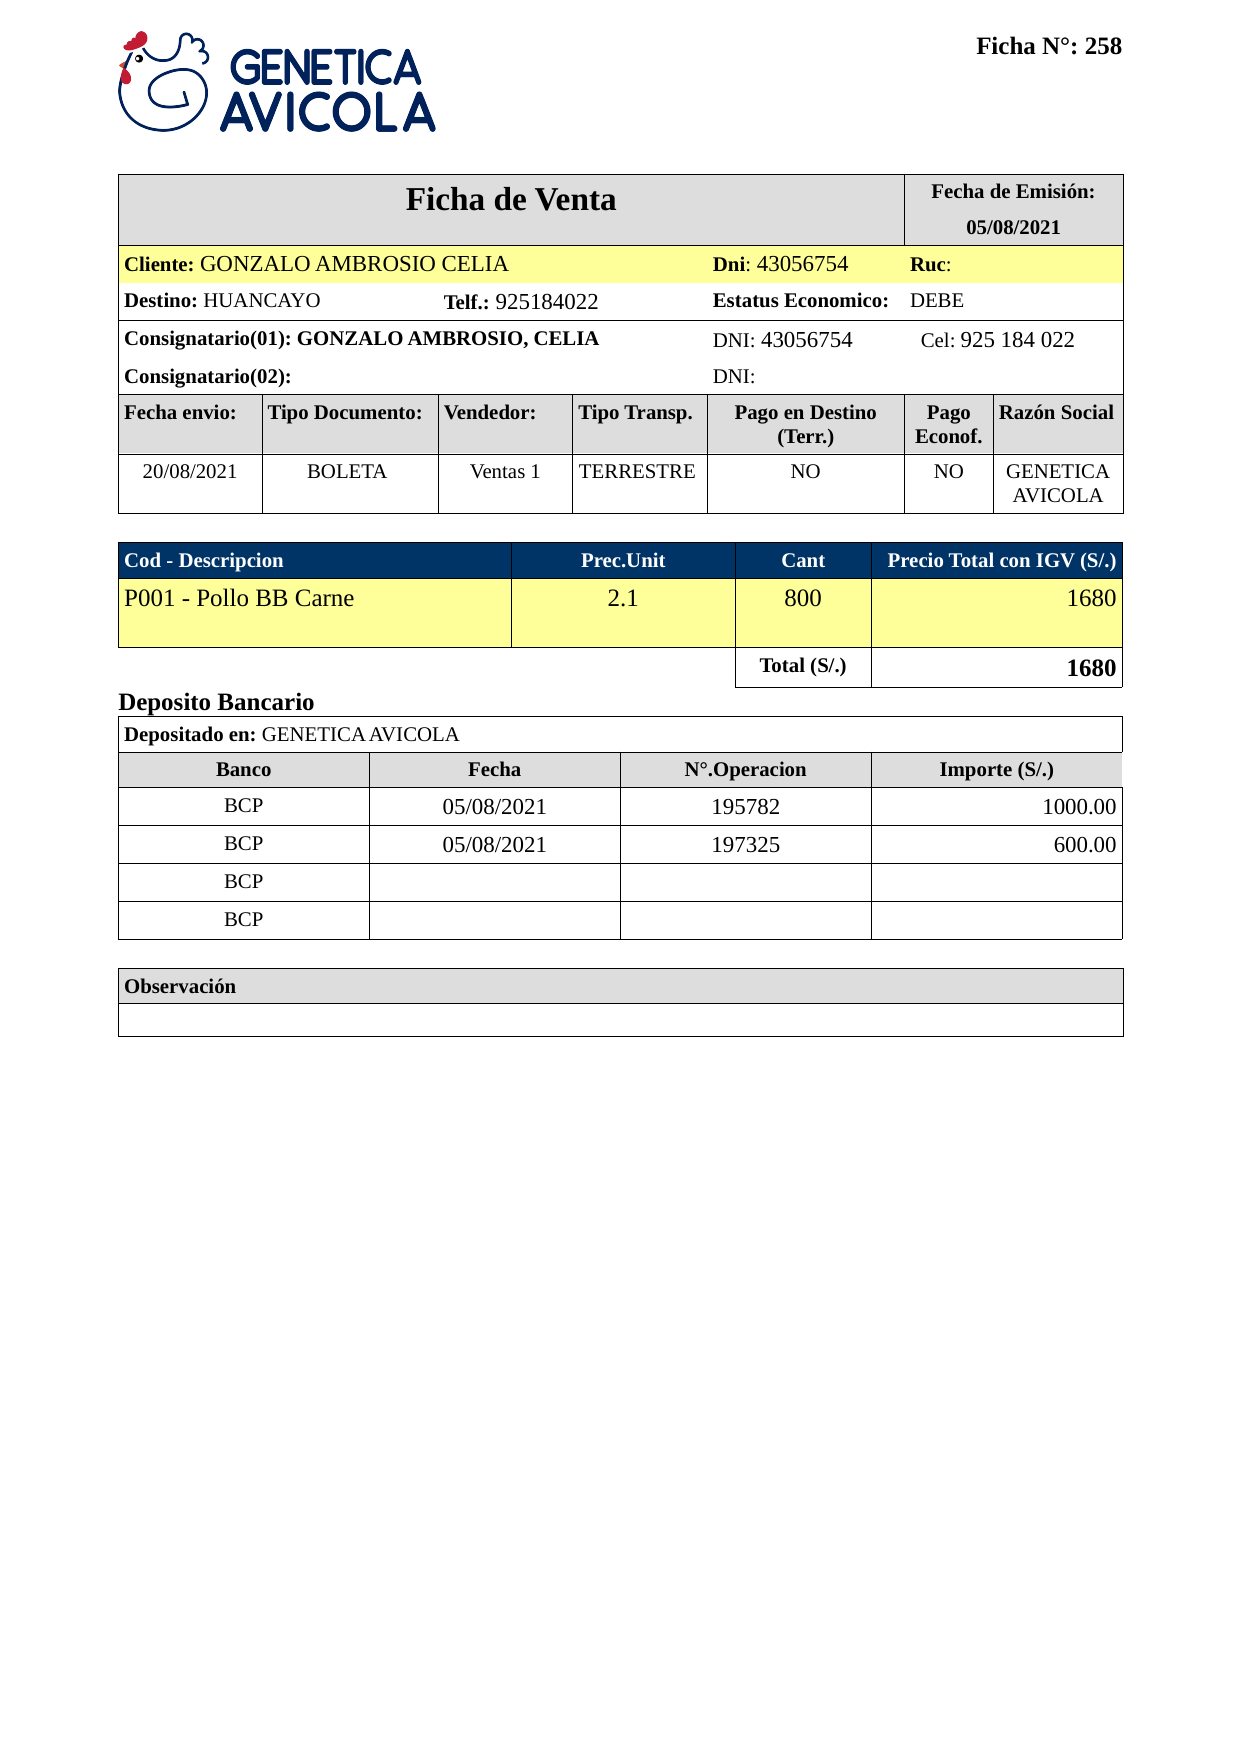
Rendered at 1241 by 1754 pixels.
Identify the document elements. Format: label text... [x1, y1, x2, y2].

table_cell 05/08/2021 [370, 788, 620, 825]
table_cell Tipo Documento: [263, 395, 438, 453]
table_cell 800 [736, 579, 871, 647]
table_cell TERRESTRE [573, 455, 707, 513]
table_header Cant [736, 543, 871, 578]
table_cell Razón Social [994, 395, 1123, 453]
table_cell 2.1 [512, 579, 735, 647]
table_cell DNI: [707, 358, 1123, 394]
table_cell 1680 [872, 648, 1122, 687]
table_cell 1680 [872, 579, 1122, 647]
table_cell [370, 902, 620, 939]
table_header Ficha de Venta [119, 175, 904, 245]
table_cell [370, 864, 620, 901]
table_cell 05/08/2021 [905, 209, 1123, 245]
table_cell Ruc: [904, 246, 1123, 283]
table_cell NO [708, 455, 904, 513]
table_cell Total (S/.) [736, 648, 871, 687]
table_cell Pago en Destino (Terr.) [708, 395, 904, 453]
table_cell Vendedor: [439, 395, 572, 453]
table_cell Cliente: GONZALO AMBROSIO CELIA [119, 246, 707, 283]
text Deposito Bancario [118, 687, 1122, 716]
table_cell BOLETA [263, 455, 438, 513]
table_header Cod - Descripcion [119, 543, 511, 578]
table_header Depositado en: GENETICA AVICOLA [119, 717, 1122, 752]
table_cell 05/08/2021 [370, 826, 620, 863]
table_cell Consignatario(02): [119, 358, 707, 394]
table_cell BCP [119, 864, 369, 901]
table_header Observación [119, 969, 1123, 1003]
table_cell Importe (S/.) [872, 753, 1122, 787]
table_cell Fecha envio: [119, 395, 262, 453]
table_cell Pago Econof. [905, 395, 993, 453]
table_cell Ventas 1 [439, 455, 572, 513]
table_cell 197325 [621, 826, 871, 863]
table_cell Cel: 925 184 022 [915, 321, 1123, 358]
picture [118, 31, 436, 132]
table_header Precio Total con IGV (S/.) [872, 543, 1122, 578]
table_cell 20/08/2021 [119, 455, 262, 513]
table_cell 195782 [621, 788, 871, 825]
table_cell DNI: 43056754 [707, 321, 915, 358]
table_cell Consignatario(01): GONZALO AMBROSIO, CELIA [119, 321, 707, 358]
table_cell DEBE [904, 283, 1123, 320]
table_cell BCP [119, 826, 369, 863]
table_cell [621, 864, 871, 901]
table_header Prec.Unit [512, 543, 735, 578]
table_cell BCP [119, 788, 369, 825]
table_cell Fecha [370, 753, 620, 787]
table_cell Tipo Transp. [573, 395, 707, 453]
table_cell NO [905, 455, 993, 513]
table_cell [872, 902, 1122, 939]
table_header Fecha de Emisión: [905, 175, 1123, 209]
table_cell GENETICA AVICOLA [994, 455, 1123, 513]
table_cell [621, 902, 871, 939]
table_cell N°.Operacion [621, 753, 871, 787]
table_cell Estatus Economico: [707, 283, 904, 320]
table_cell Telf.: 925184022 [438, 283, 707, 320]
table_cell BCP [119, 902, 369, 939]
table_cell Destino: HUANCAYO [119, 283, 438, 320]
table_cell [511, 648, 735, 687]
table_cell [119, 1004, 1123, 1036]
table_cell Banco [119, 753, 369, 787]
table_cell Dni: 43056754 [707, 246, 904, 283]
table_cell [872, 864, 1122, 901]
table_cell 600.00 [872, 826, 1122, 863]
table_cell [118, 648, 511, 687]
table_cell P001 - Pollo BB Carne [119, 579, 511, 647]
table_cell 1000.00 [872, 788, 1122, 825]
